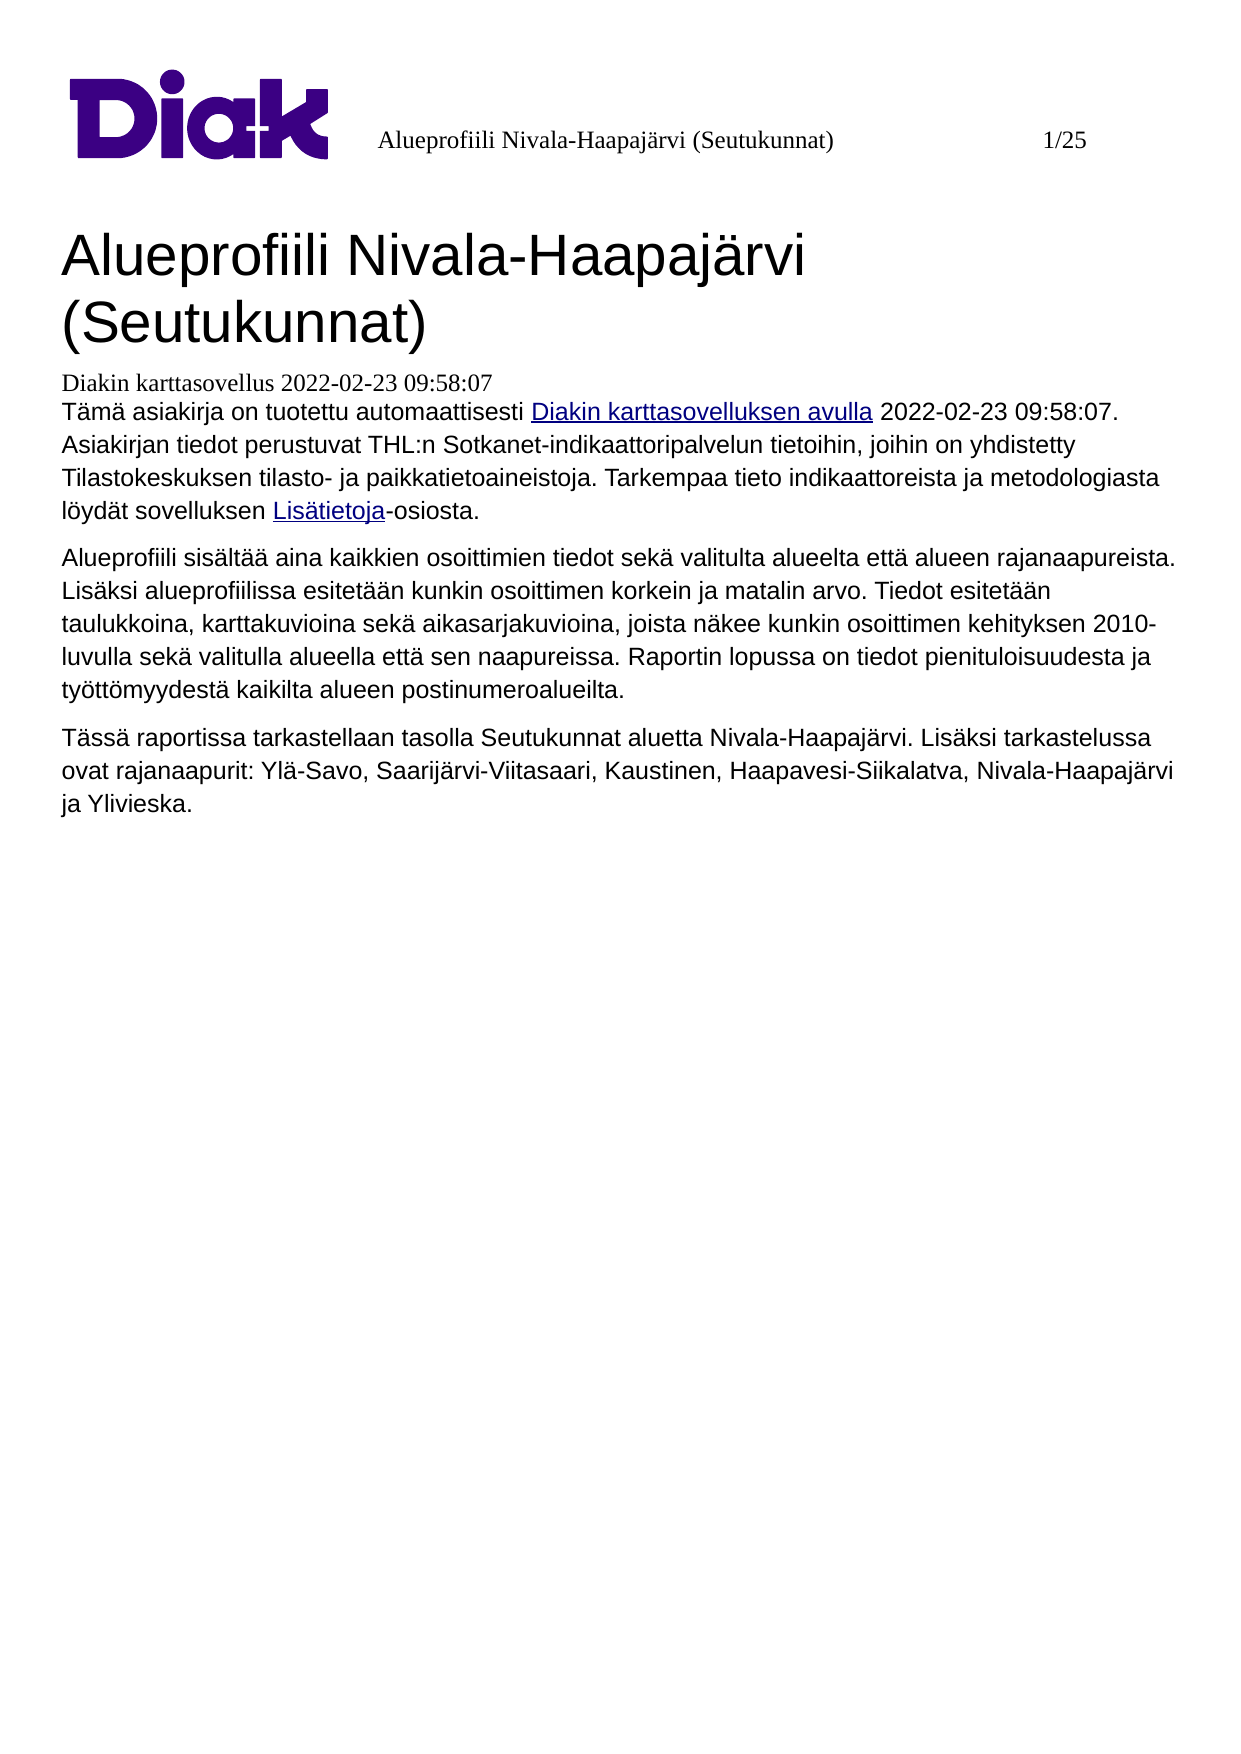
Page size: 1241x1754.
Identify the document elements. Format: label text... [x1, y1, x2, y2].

text Alueprofiili sisältää aina kaikkien osoittimien tiedot sekä valitulta alueelta että alueen rajanaapureista. Lisäksi alueprofiilissa esitetään kunkin osoittimen korkein ja matalin arvo. Tiedot esitetään taulukkoina, karttakuvioina sekä aikasarjakuvioina, joista näkee kunkin osoittimen kehityksen 2010-luvulla sekä valitulla alueella että sen naapureissa. Raportin lopussa on tiedot pienituloisuudesta ja työttömyydestä kaikilta alueen postinumeroalueilta. [61, 543, 1179, 704]
text Tämä asiakirja on tuotettu automaattisesti Diakin karttasovelluksen avulla 2022-02-23 09:58:07. Asiakirjan tiedot perustuvat THL:n Sotkanet-indikaattoripalvelun tietoihin, joihin on yhdistetty Tilastokeskuksen tilasto- ja paikkatietoaineistoja. Tarkempaa tieto indikaattoreista ja metodologiasta löydät sovelluksen Lisätietoja-osiosta. [61, 397, 1179, 524]
text Tässä raportissa tarkastellaan tasolla Seutukunnat aluetta Nivala-Haapajärvi. Lisäksi tarkastelussa ovat rajanaapurit: Ylä-Savo, Saarijärvi-Viitasaari, Kaustinen, Haapavesi-Siikalatva, Nivala-Haapajärvi ja Ylivieska. [61, 723, 1179, 818]
text Diakin karttasovellus 2022-02-23 09:58:07 [61, 368, 1179, 397]
title Alueprofiili Nivala-Haapajärvi (Seutukunnat) [61, 221, 1179, 355]
